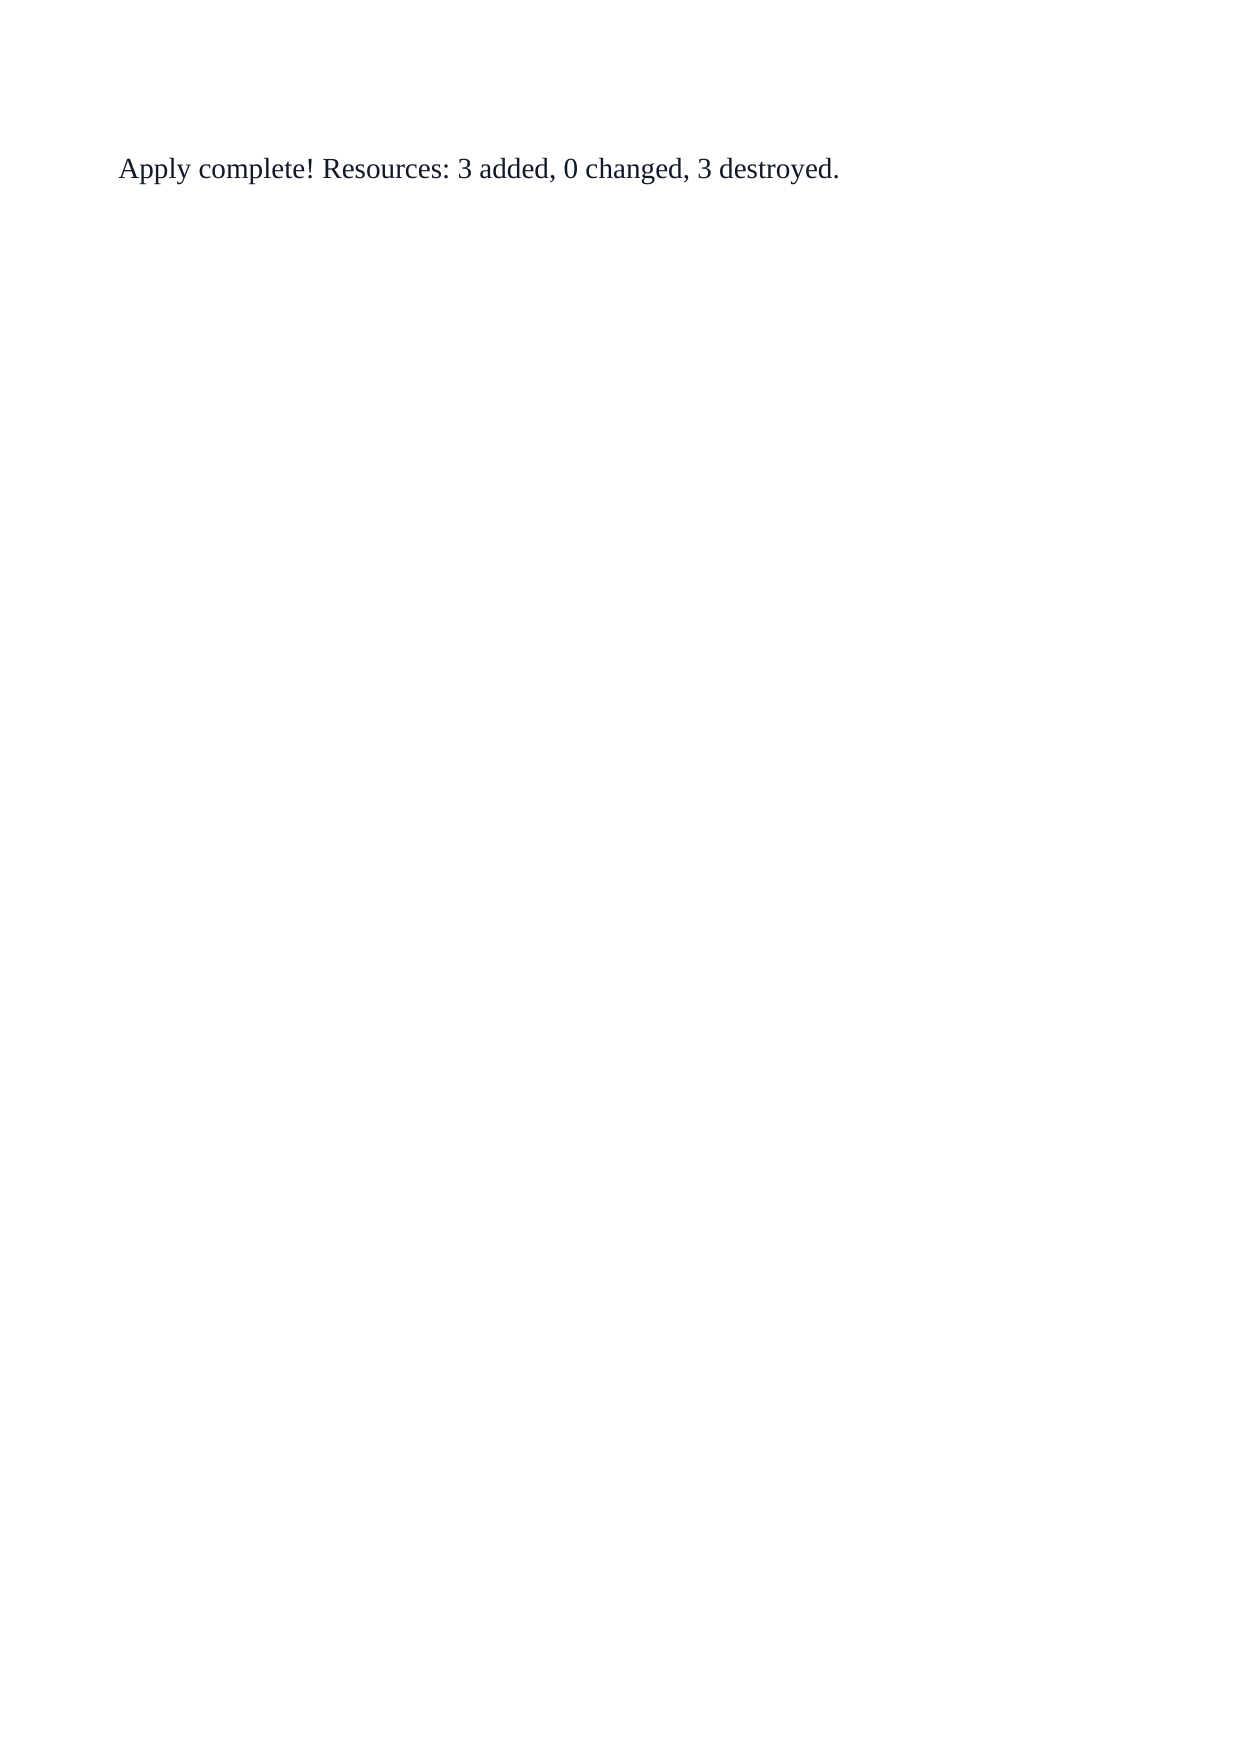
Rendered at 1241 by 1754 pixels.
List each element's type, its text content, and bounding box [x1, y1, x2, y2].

text Apply complete! Resources: 3 added, 0 changed, 3 destroyed. [118, 152, 1122, 185]
